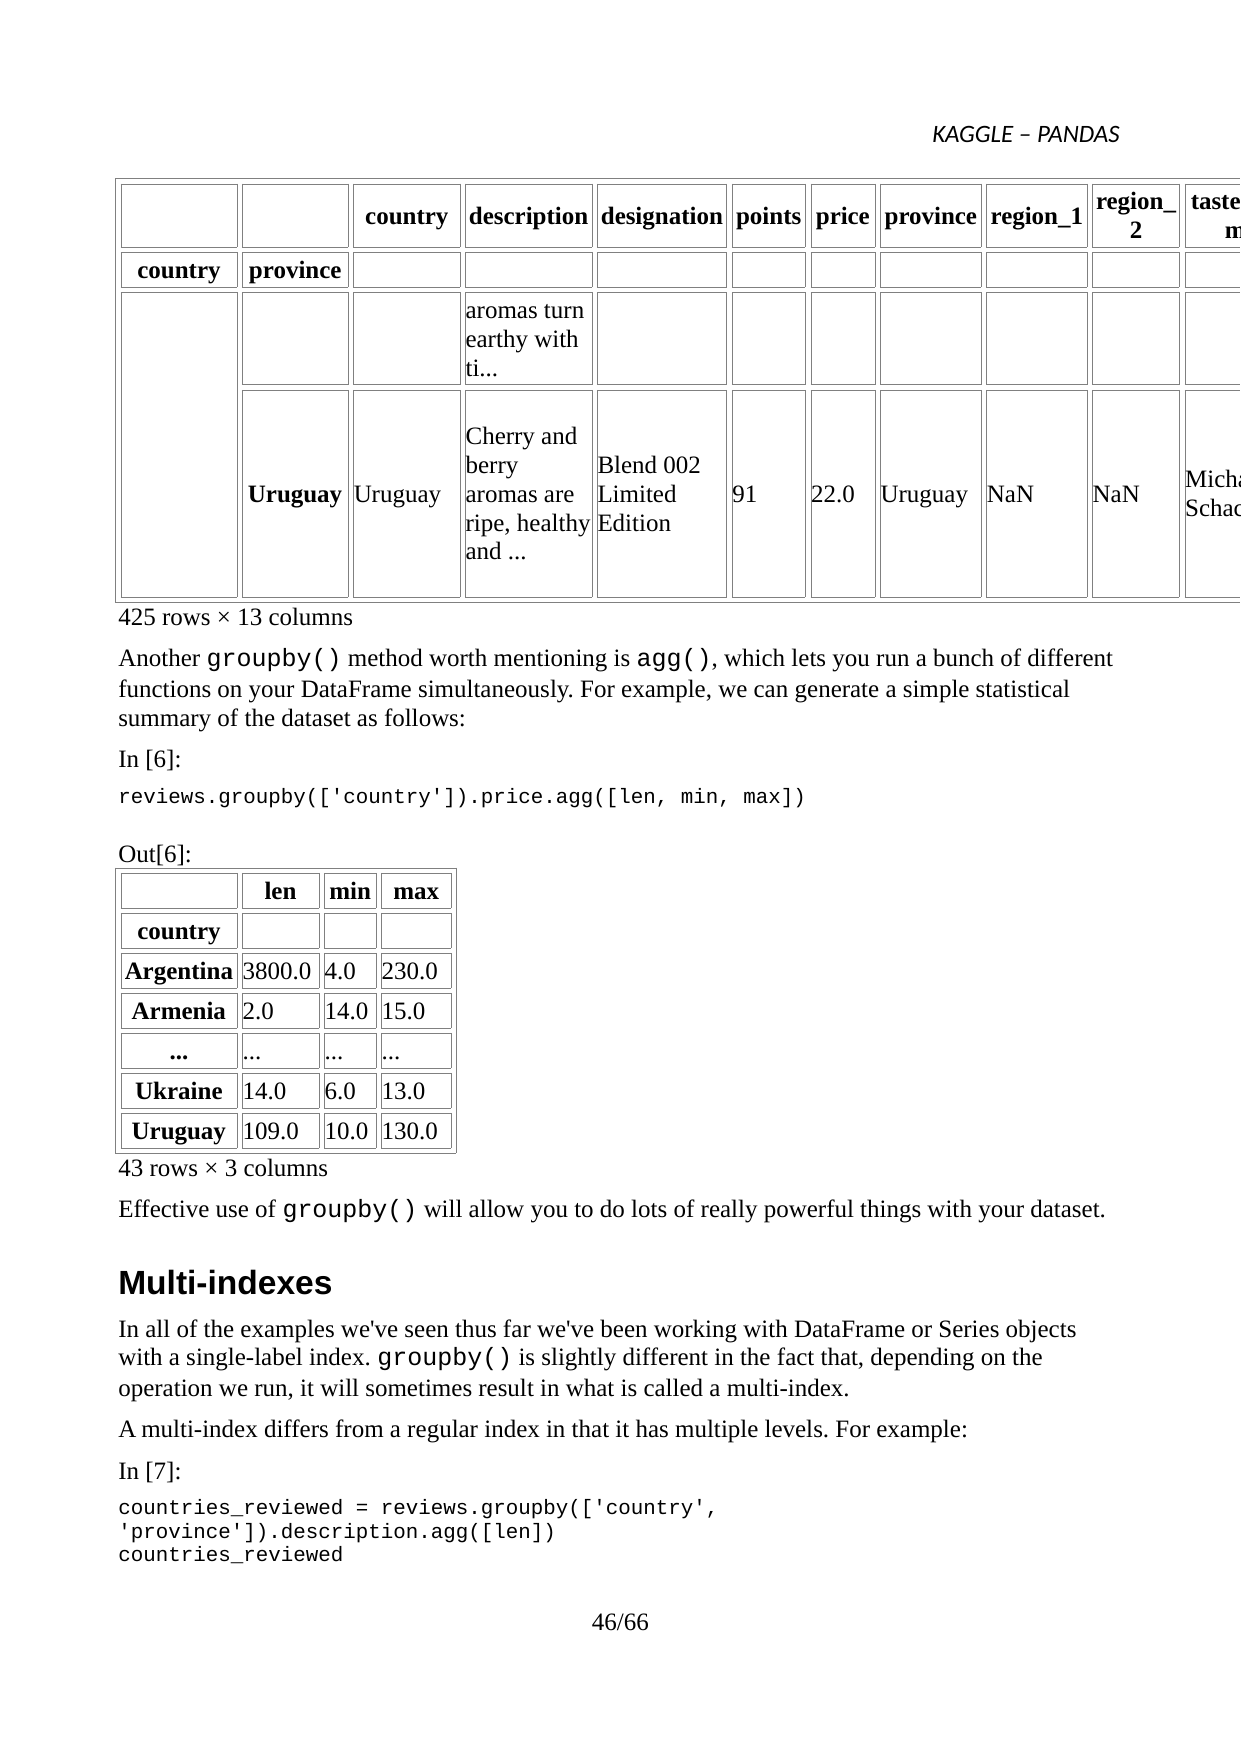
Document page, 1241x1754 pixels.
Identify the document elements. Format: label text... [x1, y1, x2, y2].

table_header price [808, 179, 877, 247]
table_cell [463, 247, 594, 287]
table_header [118, 179, 239, 247]
table_cell [321, 908, 378, 947]
table_cell country [118, 908, 239, 947]
text In [6]: [118, 744, 1122, 773]
table_cell Uruguay [351, 384, 462, 597]
table_header designation [594, 179, 729, 247]
table_cell [1090, 247, 1182, 287]
table_cell 15.0 [379, 988, 453, 1027]
table_cell [1090, 287, 1182, 384]
table_cell [243, 914, 319, 947]
table_cell Michael Schachner [1182, 384, 1240, 597]
table_cell [881, 253, 981, 287]
table_cell 130.0 [379, 1108, 453, 1147]
table_cell [729, 247, 808, 287]
table_cell [987, 253, 1087, 287]
table_header [122, 874, 237, 907]
text 425 rows × 13 columns [118, 603, 1122, 631]
text Another groupby() method worth mentioning is agg(), which lets you run a bunch of different functions on your DataFrame simultaneously. For example, we can generate a simple statistical summary of the dataset as follows: [118, 643, 1122, 732]
table_cell 22.0 [808, 384, 877, 597]
table_header [239, 179, 351, 247]
table_header points [729, 179, 808, 247]
table_cell [729, 287, 808, 384]
text Out[6]: [118, 839, 1122, 867]
table_cell Michael Schachner [1186, 391, 1240, 597]
table_cell Armenia [118, 988, 239, 1027]
table_cell [239, 908, 321, 947]
text Effective use of groupby() will allow you to do lots of really powerful things with your dataset. [118, 1194, 1122, 1225]
text A multi-index differs from a regular index in that it has multiple levels. For example: [118, 1414, 1122, 1443]
table_cell 13.0 [379, 1068, 453, 1107]
table_cell Michael Schachner [1182, 287, 1240, 384]
table_cell Argentina [118, 948, 239, 987]
table_cell Uruguay [118, 1108, 239, 1147]
table_header min [321, 869, 378, 907]
table_header region_1 [984, 179, 1089, 247]
table_header [243, 185, 348, 247]
table_cell NaN [1090, 384, 1182, 597]
text In [7]: [118, 1456, 1122, 1484]
table_cell [239, 287, 351, 384]
table_cell [118, 287, 239, 597]
table_cell aromas turn earthy with ti... [463, 287, 594, 384]
table_header max [379, 869, 453, 907]
table_cell ... [379, 1028, 453, 1067]
table_header region_2 [1090, 179, 1182, 247]
table_cell [594, 247, 729, 287]
table_cell Michael Schachner [1186, 293, 1240, 384]
table_cell [812, 253, 875, 287]
table_cell [354, 253, 460, 287]
table_cell 10.0 [321, 1108, 378, 1147]
text reviews.groupby(['country']).price.agg([len, min, max]) [118, 786, 1122, 809]
table_cell [878, 287, 984, 384]
table_cell [351, 247, 462, 287]
table_cell 3800.0 [239, 948, 321, 987]
table_cell 109.0 [239, 1108, 321, 1147]
table_header [122, 185, 237, 247]
table_cell 14.0 [239, 1068, 321, 1107]
table_cell [1186, 253, 1240, 287]
table_cell [466, 253, 592, 287]
table_cell 2.0 [239, 988, 321, 1027]
table_cell [878, 247, 984, 287]
table_cell ... [239, 1028, 321, 1067]
table_cell Ukraine [118, 1068, 239, 1107]
table_cell [984, 287, 1089, 384]
table_cell 91 [729, 384, 808, 597]
table_cell [1093, 253, 1179, 287]
table_cell [733, 253, 805, 287]
table_header description [463, 179, 594, 247]
table_cell [382, 914, 451, 947]
table_header province [878, 179, 984, 247]
table_cell [808, 247, 877, 287]
text In all of the examples we've seen thus far we've been working with DataFrame or Series objects with a single-label index. groupby() is slightly different in the fact that, depending on the operation we run, it will sometimes result in what is called a multi-index. [118, 1314, 1122, 1402]
table_cell 4.0 [321, 948, 378, 987]
table_cell ... [321, 1028, 378, 1067]
text countries_reviewed [118, 1544, 1122, 1568]
table_cell [808, 287, 877, 384]
text 43 rows × 3 columns [118, 1153, 1122, 1182]
table_cell ... [118, 1028, 239, 1067]
table_cell NaN [984, 384, 1089, 597]
table_cell Uruguay [239, 384, 351, 597]
table_cell Blend 002 Limited Edition [594, 384, 729, 597]
table_cell [984, 247, 1089, 287]
table_cell [351, 287, 462, 384]
table_cell [325, 914, 376, 947]
table_cell province [239, 247, 351, 287]
table_cell [1182, 247, 1240, 287]
table_header [118, 869, 239, 907]
table_cell [598, 253, 726, 287]
table_header len [239, 869, 321, 907]
table_header taster_name [1182, 179, 1240, 247]
text countries_reviewed = reviews.groupby(['country', 'province']).description.agg([len]) [118, 1497, 1122, 1544]
table_cell Cherry and berry aromas are ripe, healthy and ... [463, 384, 594, 597]
table_cell Uruguay [878, 384, 984, 597]
table_cell [594, 287, 729, 384]
table_cell 14.0 [321, 988, 378, 1027]
table_cell country [118, 247, 239, 287]
table_cell 230.0 [379, 948, 453, 987]
table_header country [351, 179, 462, 247]
subtitle Multi-indexes [118, 1262, 1122, 1301]
table_header taster_name [1186, 185, 1240, 247]
table_cell 6.0 [321, 1068, 378, 1107]
table_cell [379, 908, 453, 947]
